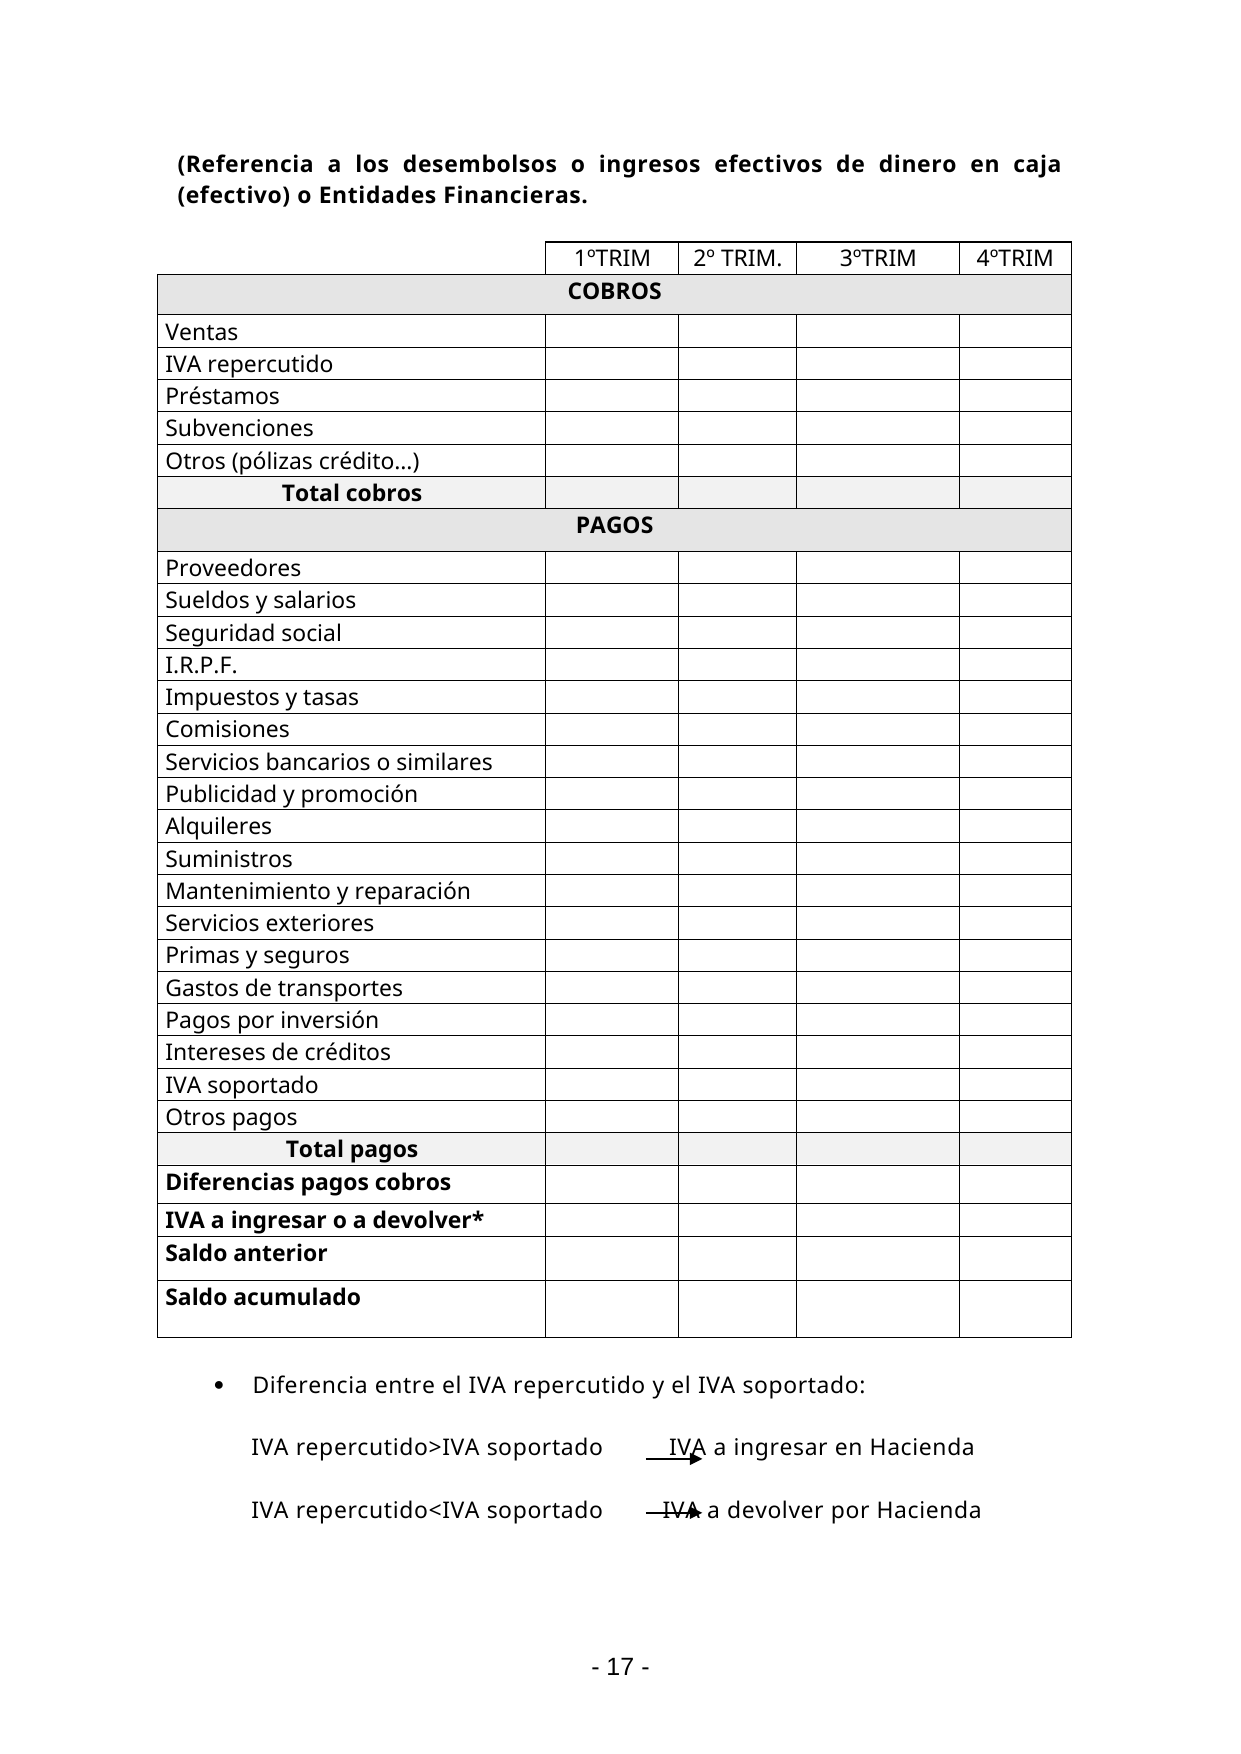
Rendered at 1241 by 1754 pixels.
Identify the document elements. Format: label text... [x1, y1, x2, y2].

table_cell [679, 778, 796, 809]
table_cell [546, 477, 678, 508]
table_cell [797, 552, 959, 583]
table_cell [960, 843, 1071, 874]
table_cell [679, 1237, 796, 1280]
table_cell [546, 875, 678, 906]
table_cell [960, 412, 1071, 443]
table_cell [546, 445, 678, 476]
table_cell [679, 584, 796, 616]
table_cell IVA a ingresar o a devolver* [158, 1204, 545, 1236]
table_cell [797, 1069, 959, 1100]
table_cell [960, 972, 1071, 1003]
table_cell [797, 1004, 959, 1035]
table_cell [960, 746, 1071, 777]
table_cell [960, 1204, 1071, 1236]
table_cell [797, 649, 959, 680]
table_cell [960, 714, 1071, 745]
table_cell [679, 380, 796, 411]
table_cell [546, 843, 678, 874]
table_cell [679, 552, 796, 583]
table_cell [679, 907, 796, 938]
table_cell [797, 477, 959, 508]
text IVA repercutido<IVA soportado IVA a devolver por Hacienda [177, 1494, 1063, 1525]
table_cell [797, 681, 959, 712]
table_cell [797, 746, 959, 777]
table_cell [960, 1166, 1071, 1202]
table_cell [960, 552, 1071, 583]
table_cell PAGOS [158, 509, 1071, 551]
table_cell [960, 1036, 1071, 1068]
table_cell Diferencias pagos cobros [158, 1166, 545, 1202]
table_cell [960, 1069, 1071, 1100]
table_cell [546, 1133, 678, 1164]
table_cell [679, 972, 796, 1003]
table_cell [960, 348, 1071, 379]
table_cell [797, 843, 959, 874]
table_cell [960, 907, 1071, 938]
table_cell Gastos de transportes [158, 972, 545, 1003]
table_cell [960, 1281, 1071, 1337]
table_cell [546, 940, 678, 971]
table_cell [797, 972, 959, 1003]
table_cell [960, 1101, 1071, 1132]
table_cell [546, 412, 678, 443]
table_cell [797, 810, 959, 842]
table_cell Primas y seguros [158, 940, 545, 971]
table_cell [679, 649, 796, 680]
table_cell [960, 477, 1071, 508]
table_cell [797, 348, 959, 379]
table_cell [797, 907, 959, 938]
table_cell [546, 315, 678, 347]
table_cell [797, 1036, 959, 1068]
table_cell [679, 1133, 796, 1164]
table_cell Comisiones [158, 714, 545, 745]
table_cell [960, 681, 1071, 712]
table_cell [546, 778, 678, 809]
table_cell Suministros [158, 843, 545, 874]
table_cell [960, 1133, 1071, 1164]
table_cell [797, 584, 959, 616]
table_cell Sueldos y salarios [158, 584, 545, 616]
table_cell [679, 1166, 796, 1202]
table_cell [679, 875, 796, 906]
table_cell [679, 714, 796, 745]
table_cell [546, 348, 678, 379]
table_cell [960, 380, 1071, 411]
table_cell [960, 315, 1071, 347]
table_cell [797, 778, 959, 809]
table_cell [546, 1204, 678, 1236]
table_cell [679, 1101, 796, 1132]
table_cell [546, 617, 678, 648]
table_header 1ºTRIM [546, 243, 678, 274]
table_cell Ventas [158, 315, 545, 347]
table_cell [679, 1036, 796, 1068]
table_cell [679, 681, 796, 712]
table_cell [797, 412, 959, 443]
table_cell [960, 617, 1071, 648]
table_header 2º TRIM. [679, 243, 796, 274]
table_cell [679, 348, 796, 379]
table_cell Servicios bancarios o similares [158, 746, 545, 777]
table_cell [797, 315, 959, 347]
text IVA repercutido>IVA soportado IVA a ingresar en Hacienda [251, 1431, 1063, 1463]
table_cell [679, 477, 796, 508]
table_cell Alquileres [158, 810, 545, 842]
table_cell IVA soportado [158, 1069, 545, 1100]
table_cell [546, 1166, 678, 1202]
table_cell [797, 1237, 959, 1280]
table_cell [546, 1237, 678, 1280]
table_cell [797, 445, 959, 476]
table_cell [797, 940, 959, 971]
table_cell [797, 1166, 959, 1202]
table_cell [679, 1204, 796, 1236]
table_cell Servicios exteriores [158, 907, 545, 938]
table_cell [797, 714, 959, 745]
table_cell [960, 778, 1071, 809]
table_cell [797, 1204, 959, 1236]
table_cell [679, 617, 796, 648]
table_cell [797, 380, 959, 411]
table_cell Intereses de créditos [158, 1036, 545, 1068]
table_cell [679, 412, 796, 443]
table_header [158, 241, 545, 274]
table_cell [546, 1069, 678, 1100]
table_cell [679, 746, 796, 777]
table_cell [797, 1133, 959, 1164]
table_header 3ºTRIM [797, 243, 959, 274]
table_cell IVA repercutido [158, 348, 545, 379]
table_cell Préstamos [158, 380, 545, 411]
table_cell [960, 1004, 1071, 1035]
table_cell [679, 315, 796, 347]
table_cell Impuestos y tasas [158, 681, 545, 712]
table_cell Publicidad y promoción [158, 778, 545, 809]
table_cell I.R.P.F. [158, 649, 545, 680]
table_cell Total pagos [158, 1133, 545, 1164]
table_cell [679, 940, 796, 971]
table_cell [546, 380, 678, 411]
table_cell [797, 875, 959, 906]
table_cell [960, 445, 1071, 476]
table_cell [679, 445, 796, 476]
table_cell [679, 810, 796, 842]
table_cell [546, 649, 678, 680]
table_cell Pagos por inversión [158, 1004, 545, 1035]
table_cell [960, 649, 1071, 680]
table_cell [797, 1101, 959, 1132]
table_cell [960, 584, 1071, 616]
table_cell Subvenciones [158, 412, 545, 443]
table_cell [679, 1281, 796, 1337]
table_cell [797, 617, 959, 648]
table_cell Total cobros [158, 477, 545, 508]
table_cell [960, 940, 1071, 971]
table_cell [679, 1004, 796, 1035]
table_cell [960, 810, 1071, 842]
table_cell [546, 1036, 678, 1068]
table_cell Seguridad social [158, 617, 545, 648]
table_cell Mantenimiento y reparación [158, 875, 545, 906]
table_cell [679, 1069, 796, 1100]
table_header 4ºTRIM [960, 243, 1071, 274]
table_cell [546, 1101, 678, 1132]
table_cell [546, 584, 678, 616]
table_cell [546, 552, 678, 583]
table_cell [960, 875, 1071, 906]
list Diferencia entre el IVA repercutido y el IVA soportado: [215, 1369, 1063, 1400]
table_cell Otros pagos [158, 1101, 545, 1132]
table_cell [546, 972, 678, 1003]
table_cell [546, 1281, 678, 1337]
table_cell Proveedores [158, 552, 545, 583]
table_cell [546, 810, 678, 842]
table_cell Saldo anterior [158, 1237, 545, 1280]
table_cell COBROS [158, 275, 1071, 314]
table_cell [546, 1004, 678, 1035]
table_cell [546, 907, 678, 938]
table_cell Otros (pólizas crédito…) [158, 445, 545, 476]
table_cell [546, 714, 678, 745]
table_cell [546, 746, 678, 777]
table_cell Saldo acumulado [158, 1281, 545, 1337]
table_cell [679, 843, 796, 874]
table_cell [546, 681, 678, 712]
table_cell [960, 1237, 1071, 1280]
subtitle (Referencia a los desembolsos o ingresos efectivos de dinero en caja (efectivo) o Entidades Financieras. [177, 148, 1063, 210]
table_cell [797, 1281, 959, 1337]
